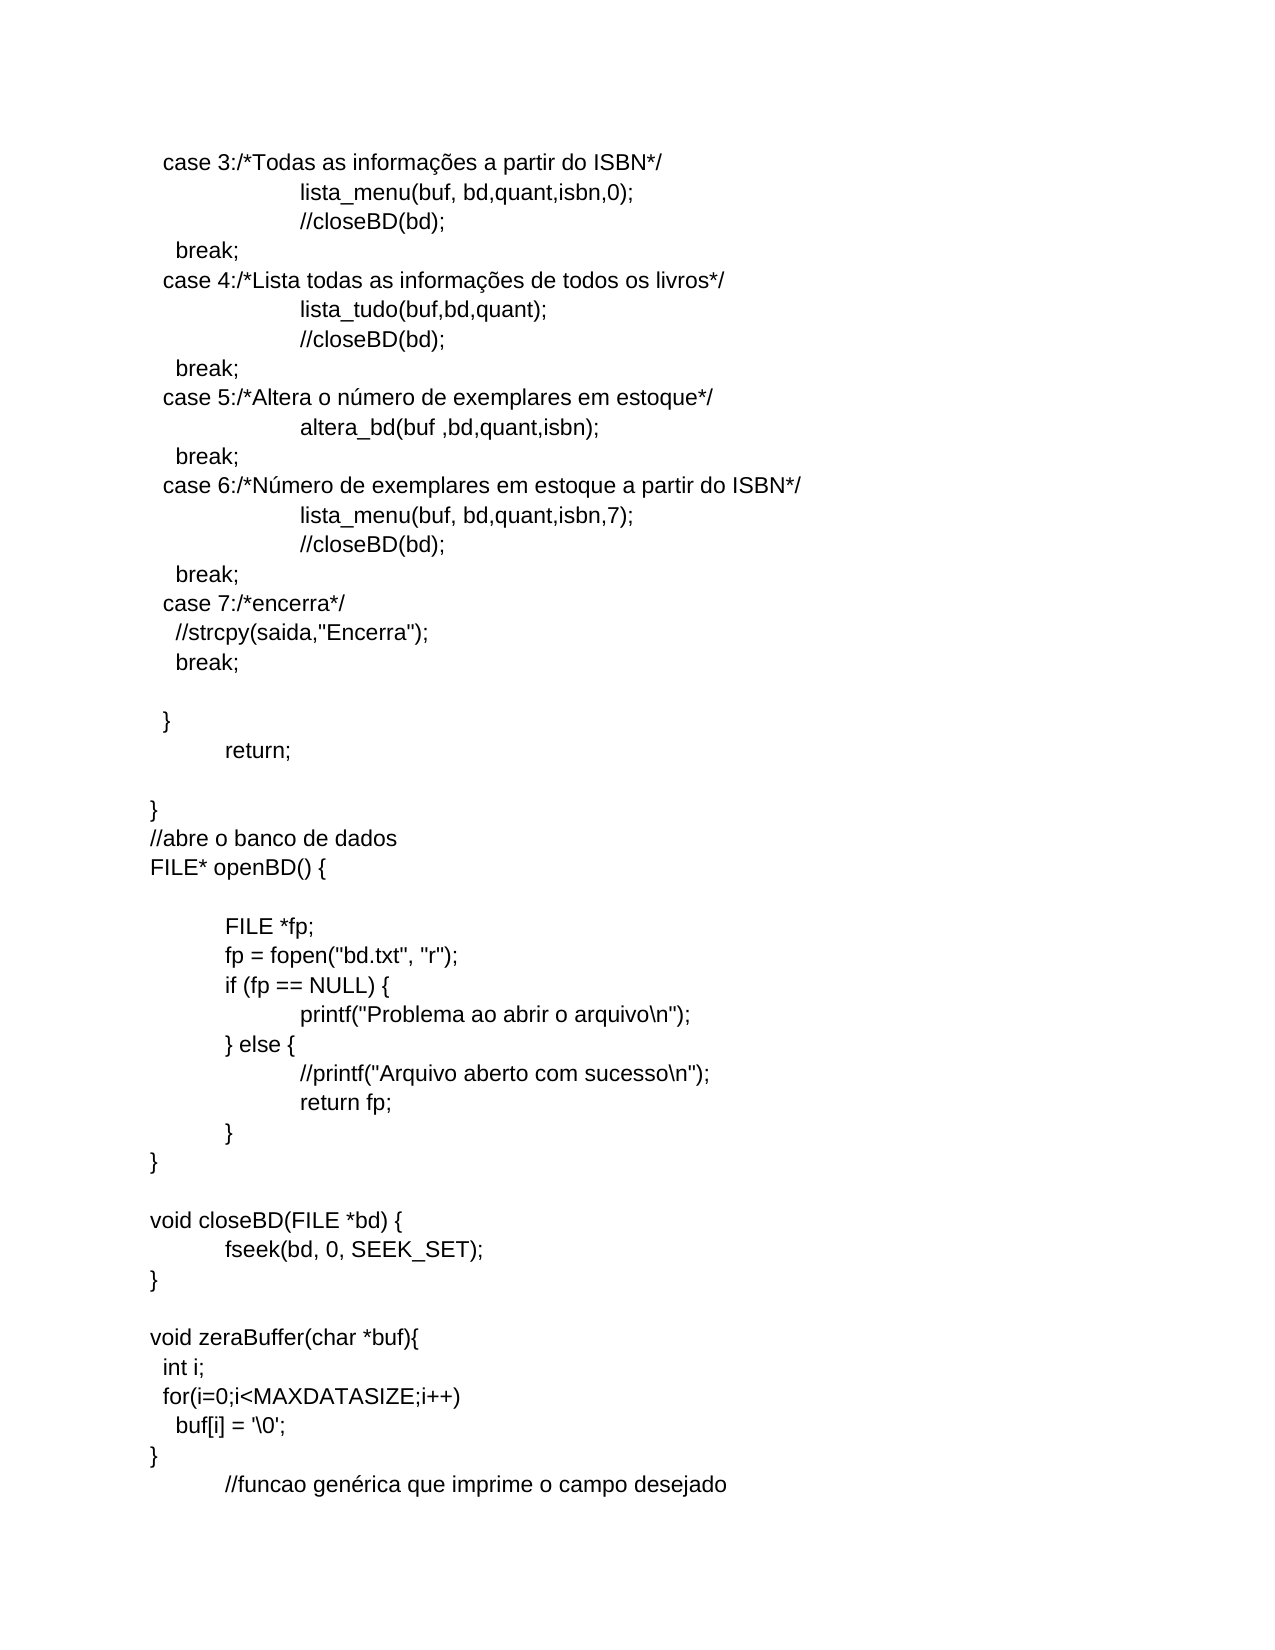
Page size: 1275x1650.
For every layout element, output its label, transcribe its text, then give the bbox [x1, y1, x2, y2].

text } [150, 1442, 1125, 1468]
text case 3:/*Todas as informações a partir do ISBN*/ [150, 150, 1125, 176]
text //closeBD(bd); [150, 209, 1125, 234]
text return fp; [150, 1090, 1125, 1116]
text //closeBD(bd); [150, 532, 1125, 557]
text lista_menu(buf, bd,quant,isbn,0); [150, 179, 1125, 205]
text void zeraBuffer(char *buf){ [150, 1325, 1125, 1351]
text break; [150, 238, 1125, 264]
text FILE *fp; [150, 914, 1125, 939]
text break; [150, 444, 1125, 469]
text lista_menu(buf, bd,quant,isbn,7); [150, 502, 1125, 528]
text break; [150, 649, 1125, 675]
text //strcpy(saida,"Encerra"); [150, 620, 1125, 646]
text case 7:/*encerra*/ [150, 591, 1125, 616]
text for(i=0;i<MAXDATASIZE;i++) [150, 1384, 1125, 1409]
text } [150, 1266, 1125, 1292]
text int i; [150, 1354, 1125, 1380]
text case 5:/*Altera o número de exemplares em estoque*/ [150, 385, 1125, 411]
text FILE* openBD() { [150, 855, 1125, 881]
text return; [150, 737, 1125, 763]
text break; [150, 561, 1125, 587]
text } [150, 708, 1125, 734]
text altera_bd(buf ,bd,quant,isbn); [150, 414, 1125, 440]
text printf("Problema ao abrir o arquivo\n"); [150, 1002, 1125, 1027]
text //abre o banco de dados [150, 826, 1125, 851]
text //funcao genérica que imprime o campo desejado [150, 1472, 1125, 1497]
text case 6:/*Número de exemplares em estoque a partir do ISBN*/ [150, 473, 1125, 499]
text //closeBD(bd); [150, 326, 1125, 352]
text fseek(bd, 0, SEEK_SET); [150, 1237, 1125, 1262]
text } else { [150, 1031, 1125, 1057]
text void closeBD(FILE *bd) { [150, 1207, 1125, 1233]
text //printf("Arquivo aberto com sucesso\n"); [150, 1061, 1125, 1086]
text } [150, 796, 1125, 822]
text buf[i] = '\0'; [150, 1413, 1125, 1439]
text break; [150, 356, 1125, 381]
text lista_tudo(buf,bd,quant); [150, 297, 1125, 322]
text if (fp == NULL) { [150, 972, 1125, 998]
text case 4:/*Lista todas as informações de todos os livros*/ [150, 267, 1125, 293]
text } [150, 1119, 1125, 1145]
text fp = fopen("bd.txt", "r"); [150, 943, 1125, 969]
text } [150, 1149, 1125, 1174]
